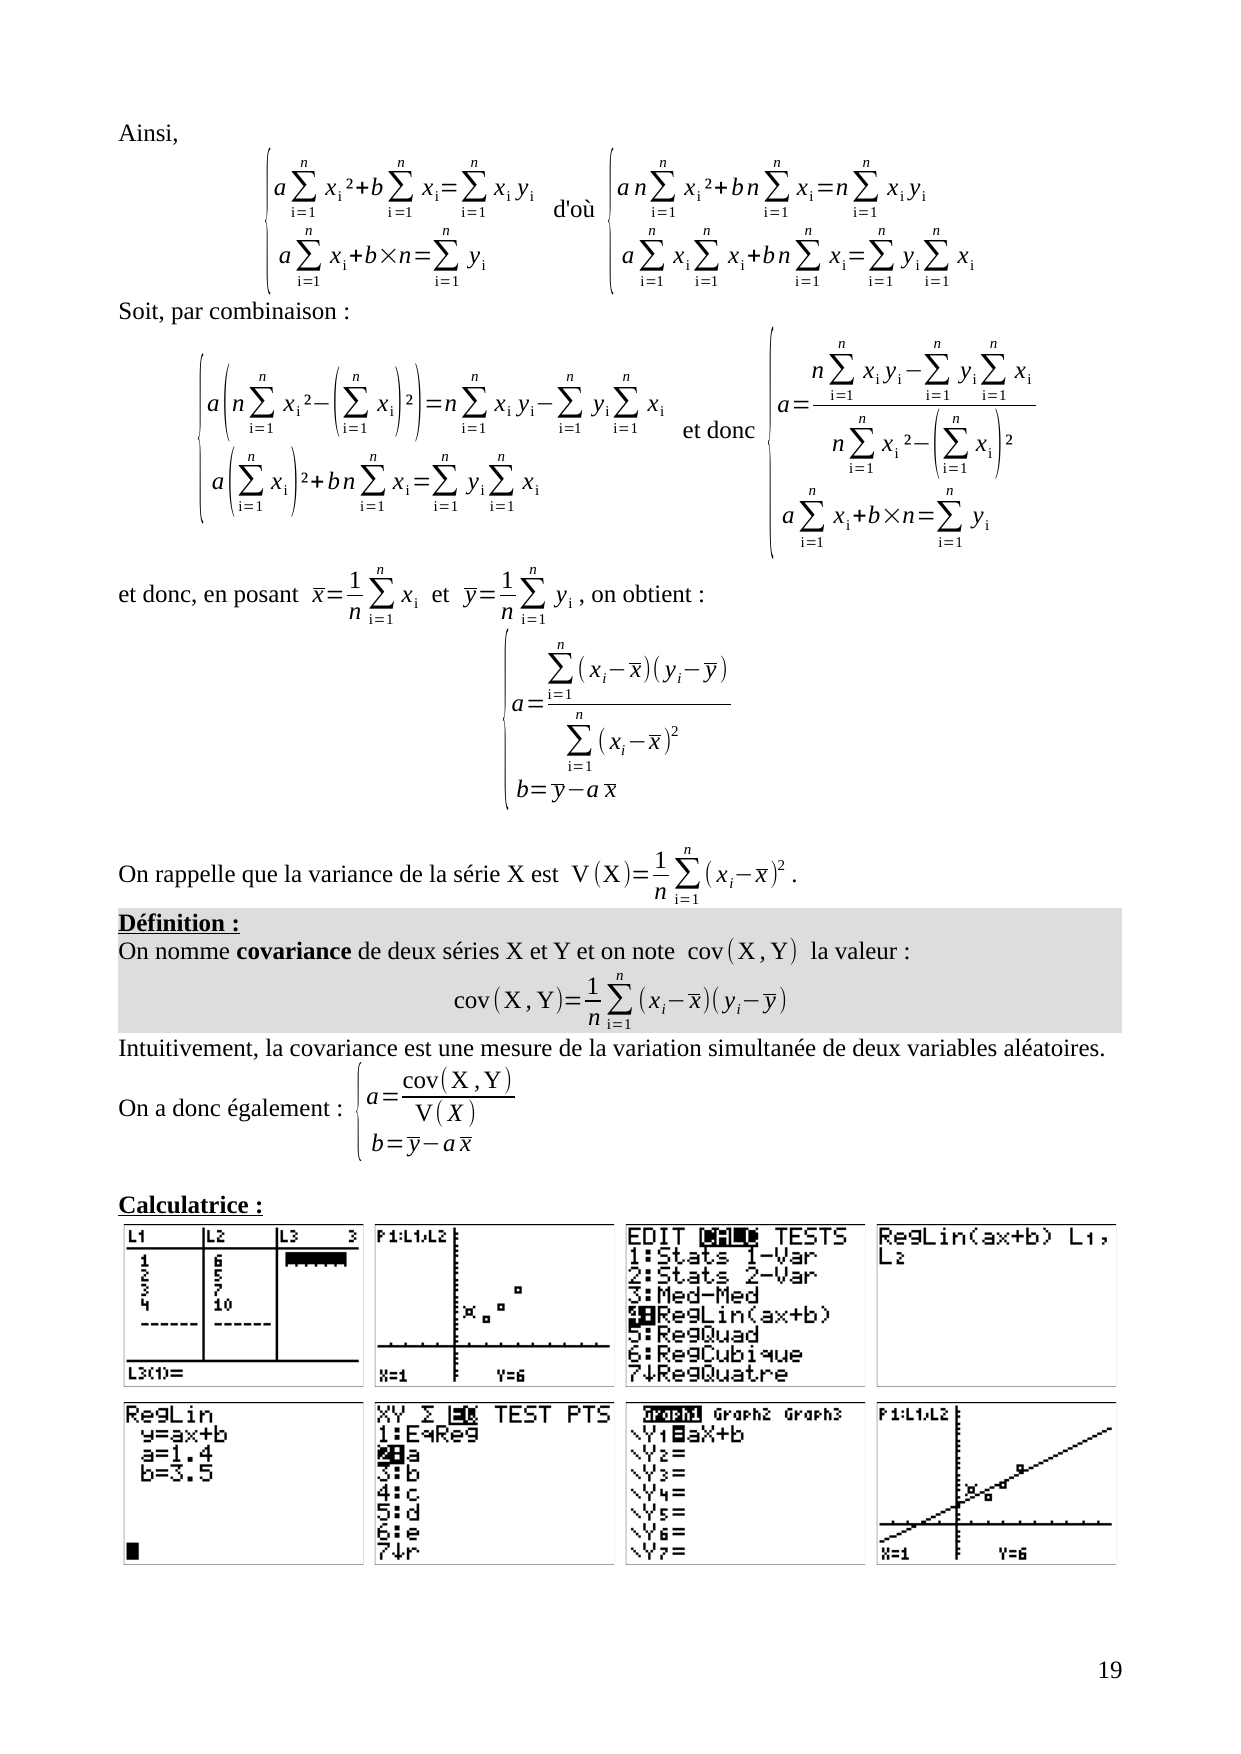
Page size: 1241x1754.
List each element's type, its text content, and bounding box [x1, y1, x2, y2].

text Intuitivement, la covariance est une mesure de la variation simultanée de deux variables aléatoires. [118, 1033, 1122, 1062]
text On a donc également : [118, 1062, 1122, 1161]
text Définition : [118, 908, 1122, 936]
table_cell [369, 1397, 620, 1575]
text d'où [118, 147, 1122, 296]
table_cell [871, 1397, 1122, 1575]
table_header [620, 1219, 871, 1397]
text et donc, en posant et , on obtient : [118, 560, 1122, 627]
table_header [871, 1219, 1122, 1397]
table_cell [620, 1397, 871, 1575]
table_cell [118, 1397, 369, 1575]
text On nomme covariance de deux séries X et Y et on note la valeur : [118, 936, 1122, 966]
text et donc [118, 325, 1122, 560]
text Calculatrice : [118, 1190, 1122, 1218]
text Soit, par combinaison : [118, 296, 1122, 325]
table_header [369, 1219, 620, 1397]
text On rappelle que la variance de la série X est . [118, 840, 1122, 908]
text Ainsi, [118, 118, 1122, 147]
table_header [118, 1219, 369, 1397]
